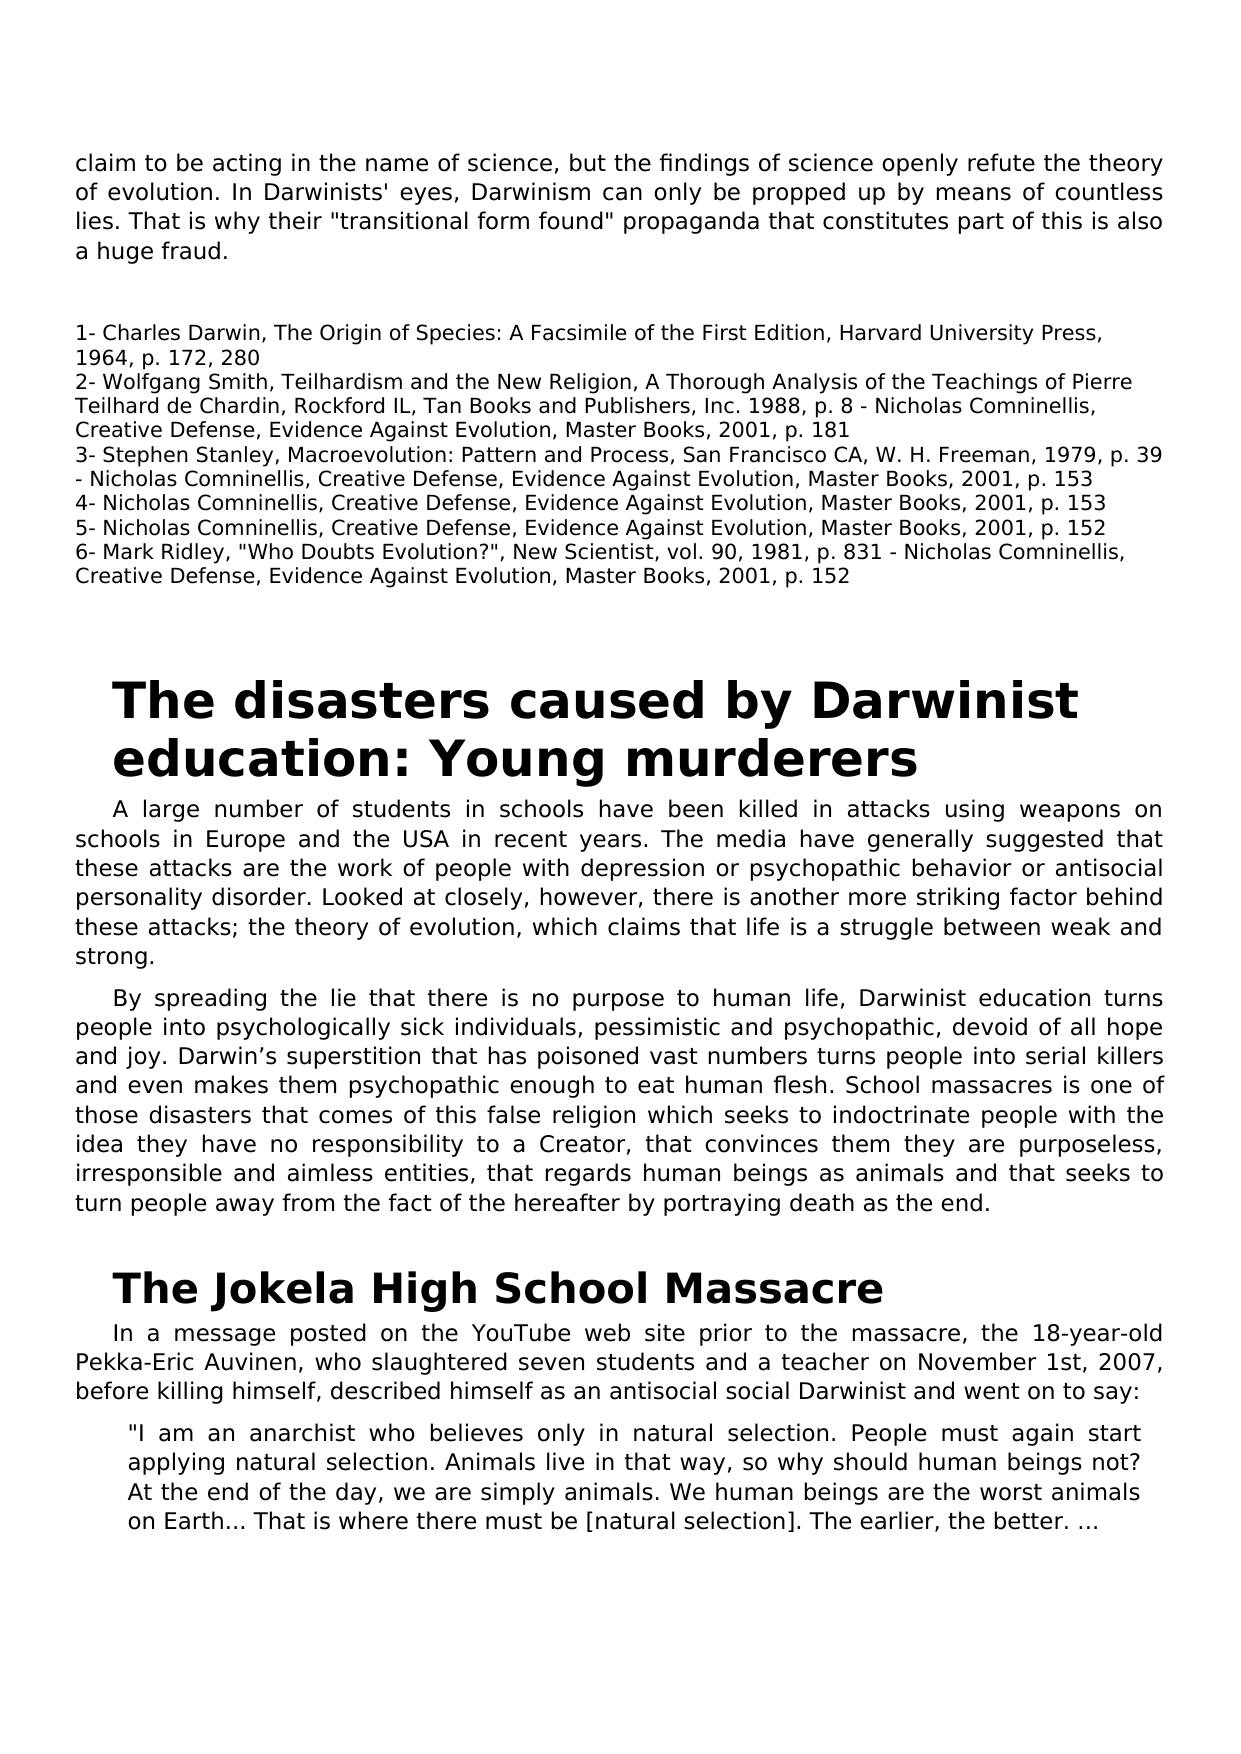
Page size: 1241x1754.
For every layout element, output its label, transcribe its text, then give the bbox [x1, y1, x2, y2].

text A large number of students in schools have been killed in attacks using weapons on schools in Europe and the USA in recent years. The media have generally suggested that these attacks are the work of people with depression or psychopathic behavior or antisocial personality disorder. Looked at closely, however, there is another more striking factor behind these attacks; the theory of evolution, which claims that life is a struggle between weak and strong. [75, 797, 1165, 970]
subtitle The disasters caused by Darwinist education: Young murderers [112, 672, 1165, 788]
subtitle The Jokela High School Massacre [112, 1265, 1165, 1314]
text 1- Charles Darwin, The Origin of Species: A Facsimile of the First Edition, Harvard University Press, 1964, p. 172, 280 [75, 321, 1165, 370]
text 5- Nicholas Comninellis, Creative Defense, Evidence Against Evolution, Master Books, 2001, p. 152 [75, 516, 1165, 540]
text 2- Wolfgang Smith, Teilhardism and the New Religion, A Thorough Analysis of the Teachings of Pierre Teilhard de Chardin, Rockford IL, Tan Books and Publishers, Inc. 1988, p. 8 - Nicholas Comninellis, Creative Defense, Evidence Against Evolution, Master Books, 2001, p. 181 [75, 370, 1165, 443]
text 6- Mark Ridley, "Who Doubts Evolution?", New Scientist, vol. 90, 1981, p. 831 - Nicholas Comninellis, Creative Defense, Evidence Against Evolution, Master Books, 2001, p. 152 [75, 540, 1165, 588]
text 3- Stephen Stanley, Macroevolution: Pattern and Process, San Francisco CA, W. H. Freeman, 1979, p. 39 - Nicholas Comninellis, Creative Defense, Evidence Against Evolution, Master Books, 2001, p. 153 [75, 443, 1165, 491]
text By spreading the lie that there is no purpose to human life, Darwinist education turns people into psychologically sick individuals, pessimistic and psychopathic, devoid of all hope and joy. Darwin’s superstition that has poisoned vast numbers turns people into serial killers and even makes them psychopathic enough to eat human flesh. School massacres is one of those disasters that comes of this false religion which seeks to indoctrinate people with the idea they have no responsibility to a Creator, that convinces them they are purposeless, irresponsible and aimless entities, that regards human beings as animals and that seeks to turn people away from the fact of the hereafter by portraying death as the end. [75, 985, 1165, 1216]
text "I am an anarchist who believes only in natural selection. People must again start applying natural selection. Animals live in that way, so why should human beings not? At the end of the day, we are simply animals. We human beings are the worst animals on Earth... That is where there must be [natural selection]. The earlier, the better. ... [127, 1420, 1143, 1535]
text 4- Nicholas Comninellis, Creative Defense, Evidence Against Evolution, Master Books, 2001, p. 153 [75, 491, 1165, 516]
text In a message posted on the YouTube web site prior to the massacre, the 18-year-old Pekka-Eric Auvinen, who slaughtered seven students and a teacher on November 1st, 2007, before killing himself, described himself as an antisocial social Darwinist and went on to say: [75, 1320, 1165, 1405]
text claim to be acting in the name of science, but the findings of science openly refute the theory of evolution. In Darwinists' eyes, Darwinism can only be propped up by means of countless lies. That is why their "transitional form found" propaganda that constitutes part of this is also a huge fraud. [75, 150, 1165, 264]
